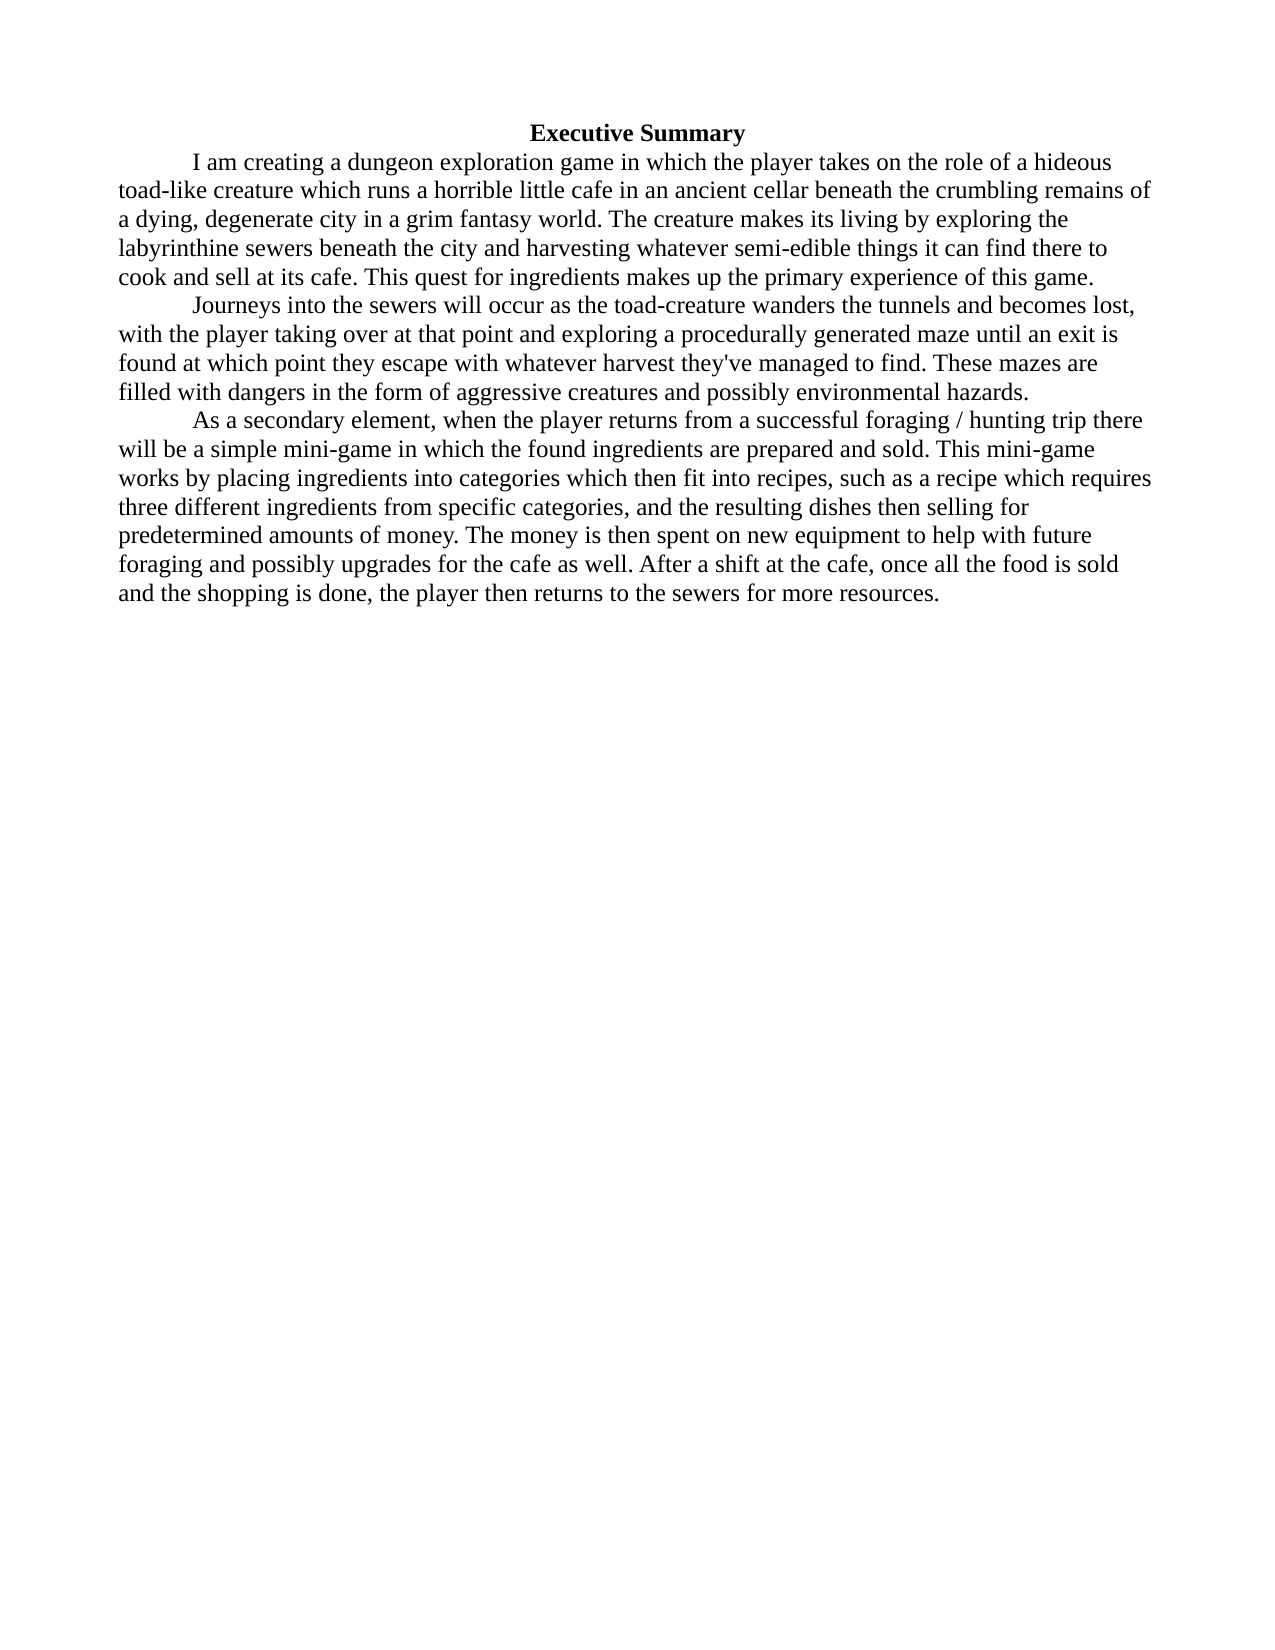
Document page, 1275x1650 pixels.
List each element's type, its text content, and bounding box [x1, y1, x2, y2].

text As a secondary element, when the player returns from a successful foraging / hunting trip there will be a simple mini-game in which the found ingredients are prepared and sold. This mini-game works by placing ingredients into categories which then fit into recipes, such as a recipe which requires three different ingredients from specific categories, and the resulting dishes then selling for predetermined amounts of money. The money is then spent on new equipment to help with future foraging and possibly upgrades for the cafe as well. After a shift at the cafe, once all the food is sold and the shopping is done, the player then returns to the sewers for more resources. [118, 406, 1157, 607]
text Journeys into the sewers will occur as the toad-creature wanders the tunnels and becomes lost, with the player taking over at that point and exploring a procedurally generated maze until an exit is found at which point they escape with whatever harvest they've managed to find. These mazes are filled with dangers in the form of aggressive creatures and possibly environmental hazards. [118, 291, 1157, 406]
text I am creating a dungeon exploration game in which the player takes on the role of a hideous toad-like creature which runs a horrible little cafe in an ancient cellar beneath the crumbling remains of a dying, degenerate city in a grim fantasy world. The creature makes its living by exploring the labyrinthine sewers beneath the city and harvesting whatever semi-edible things it can find there to cook and sell at its cafe. This quest for ingredients makes up the primary experience of this game. [118, 147, 1157, 291]
text Executive Summary [118, 118, 1157, 147]
